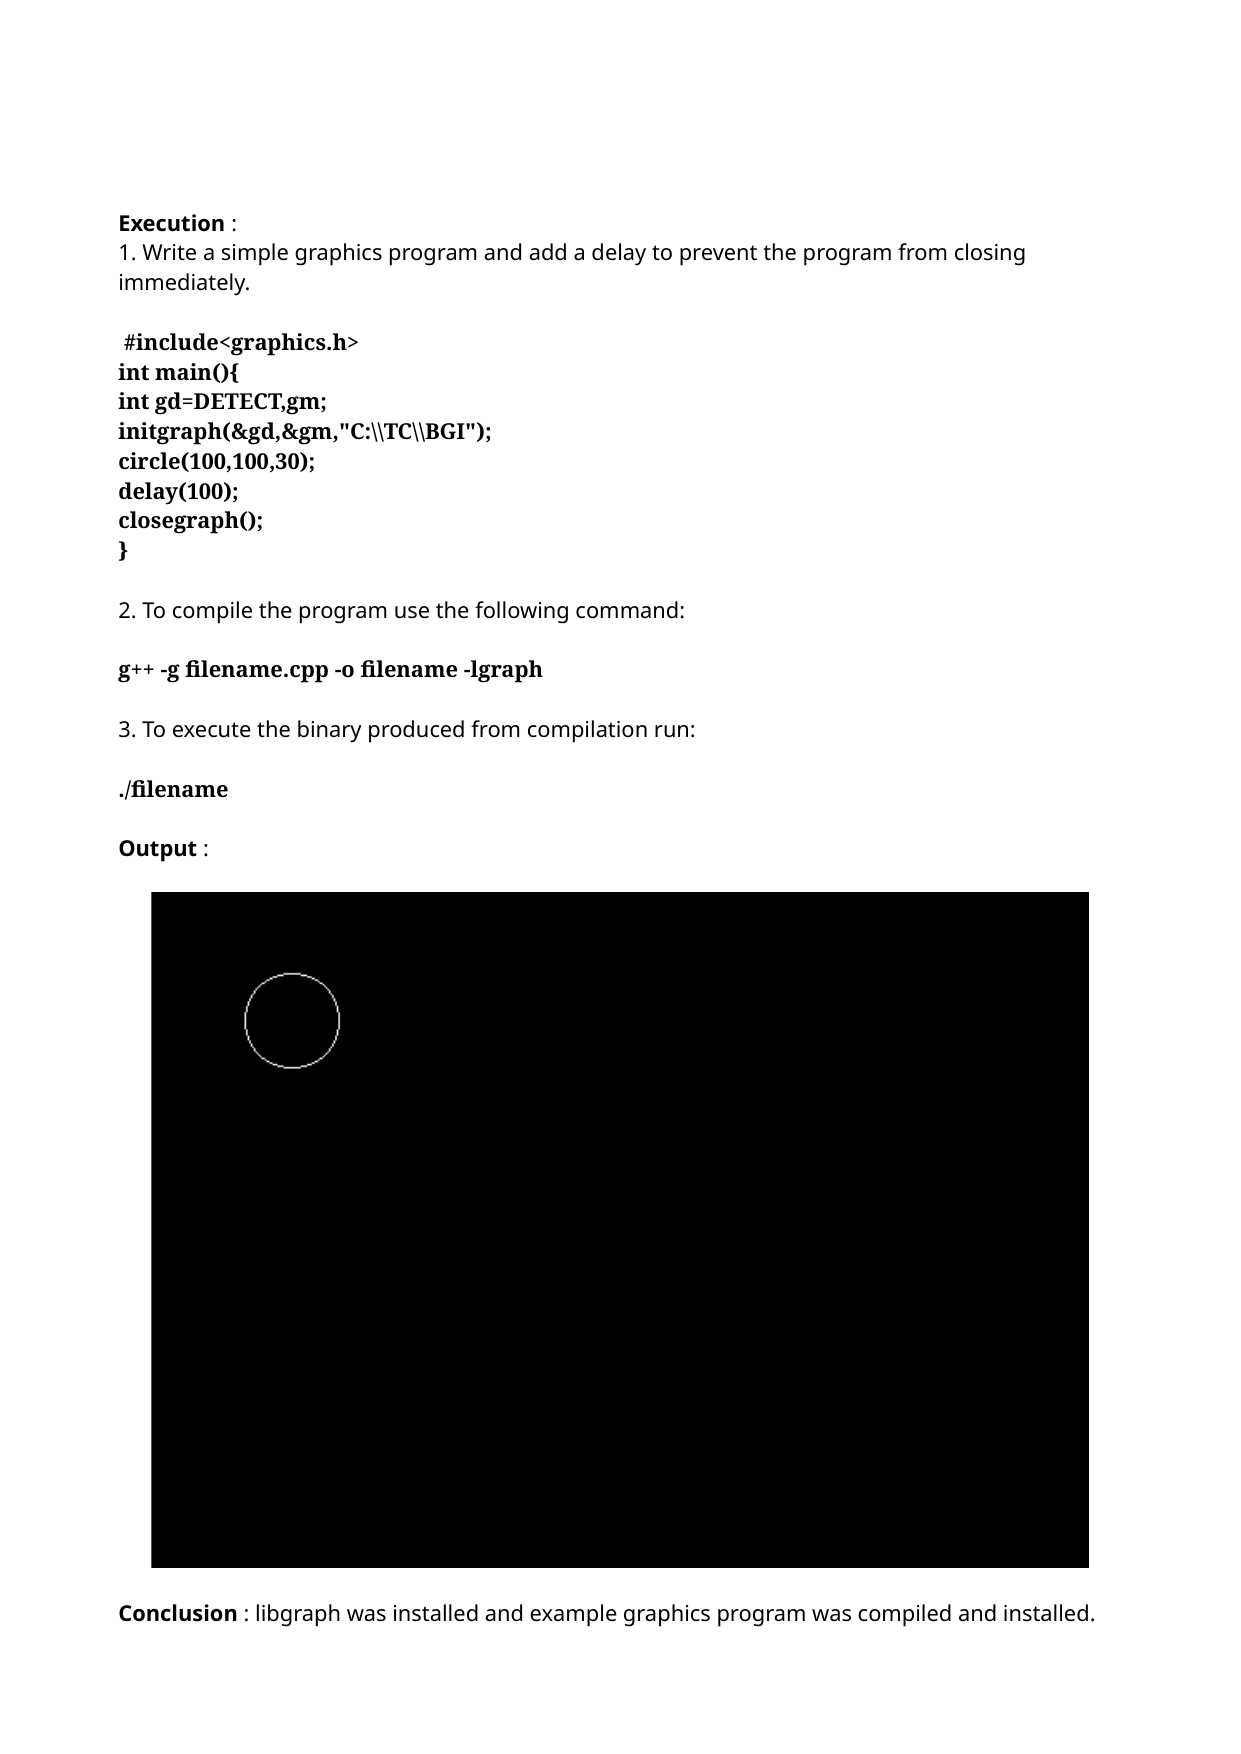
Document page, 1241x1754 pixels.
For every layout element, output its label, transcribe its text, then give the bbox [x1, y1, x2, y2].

text int main(){ [118, 356, 1122, 386]
text ./filename [118, 773, 1122, 803]
text } [118, 535, 1122, 565]
text Conclusion : libgraph was installed and example graphics program was compiled and installed. [118, 1597, 1122, 1627]
text 2. To compile the program use the following command: [118, 595, 1122, 624]
text Execution : [118, 207, 1122, 237]
text Output : [118, 833, 1122, 863]
text delay(100); [118, 476, 1122, 505]
text #include<graphics.h> [118, 327, 1122, 356]
text int gd=DETECT,gm; [118, 386, 1122, 416]
text 3. To execute the binary produced from compilation run: [118, 714, 1122, 744]
text 1. Write a simple graphics program and add a delay to prevent the program from closing immediately. [118, 237, 1122, 297]
text initgraph(&gd,&gm,"C:\\TC\\BGI"); [118, 416, 1122, 446]
text g++ -g filename.cpp -o filename -lgraph [118, 654, 1122, 684]
text closegraph(); [118, 505, 1122, 535]
text circle(100,100,30); [118, 446, 1122, 476]
picture [151, 892, 1089, 1568]
